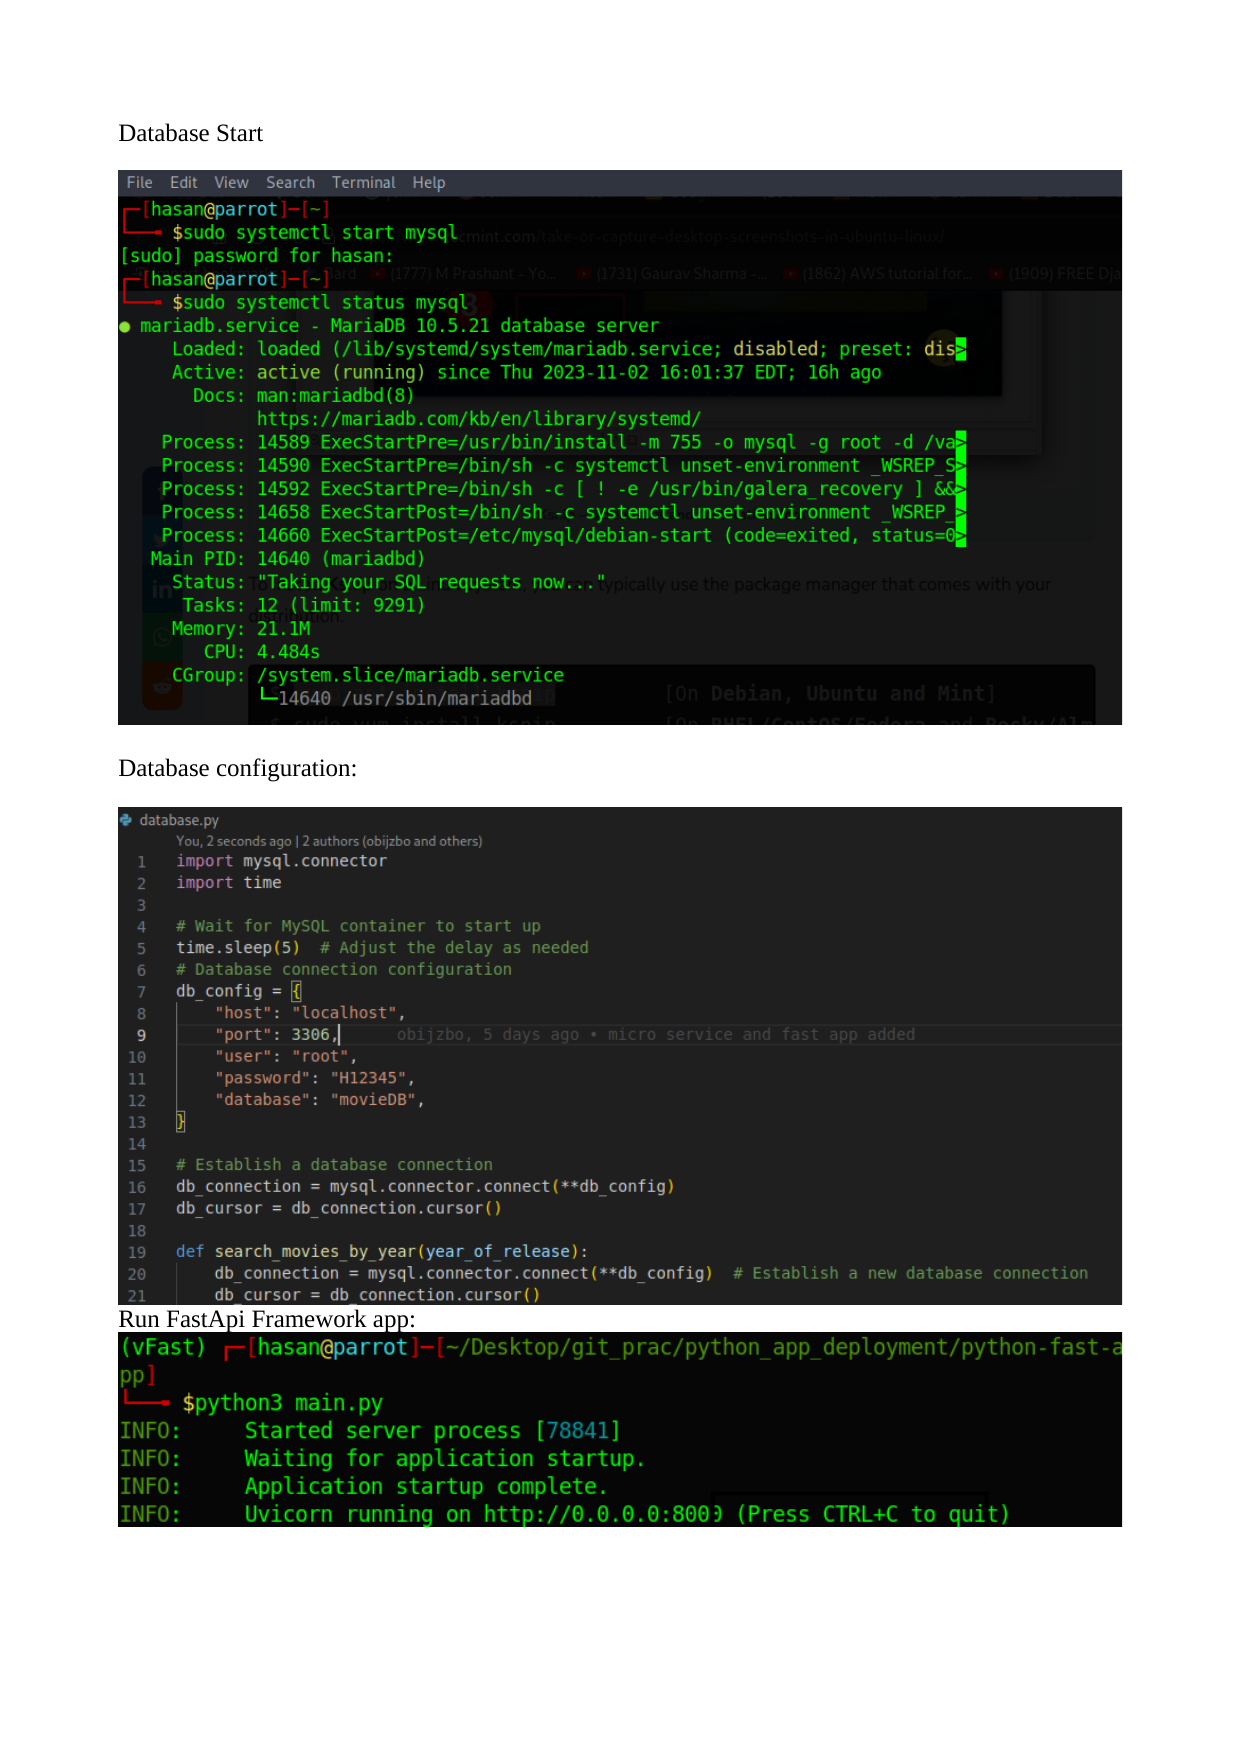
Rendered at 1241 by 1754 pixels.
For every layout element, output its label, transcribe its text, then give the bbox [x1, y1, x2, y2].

text Database Start [118, 118, 1122, 147]
text [118, 782, 1122, 807]
picture [118, 170, 1123, 725]
text Run FastApi Framework app: [118, 1305, 1122, 1332]
picture [118, 1332, 1123, 1527]
picture [118, 807, 1123, 1305]
text Database configuration: [118, 753, 1122, 782]
